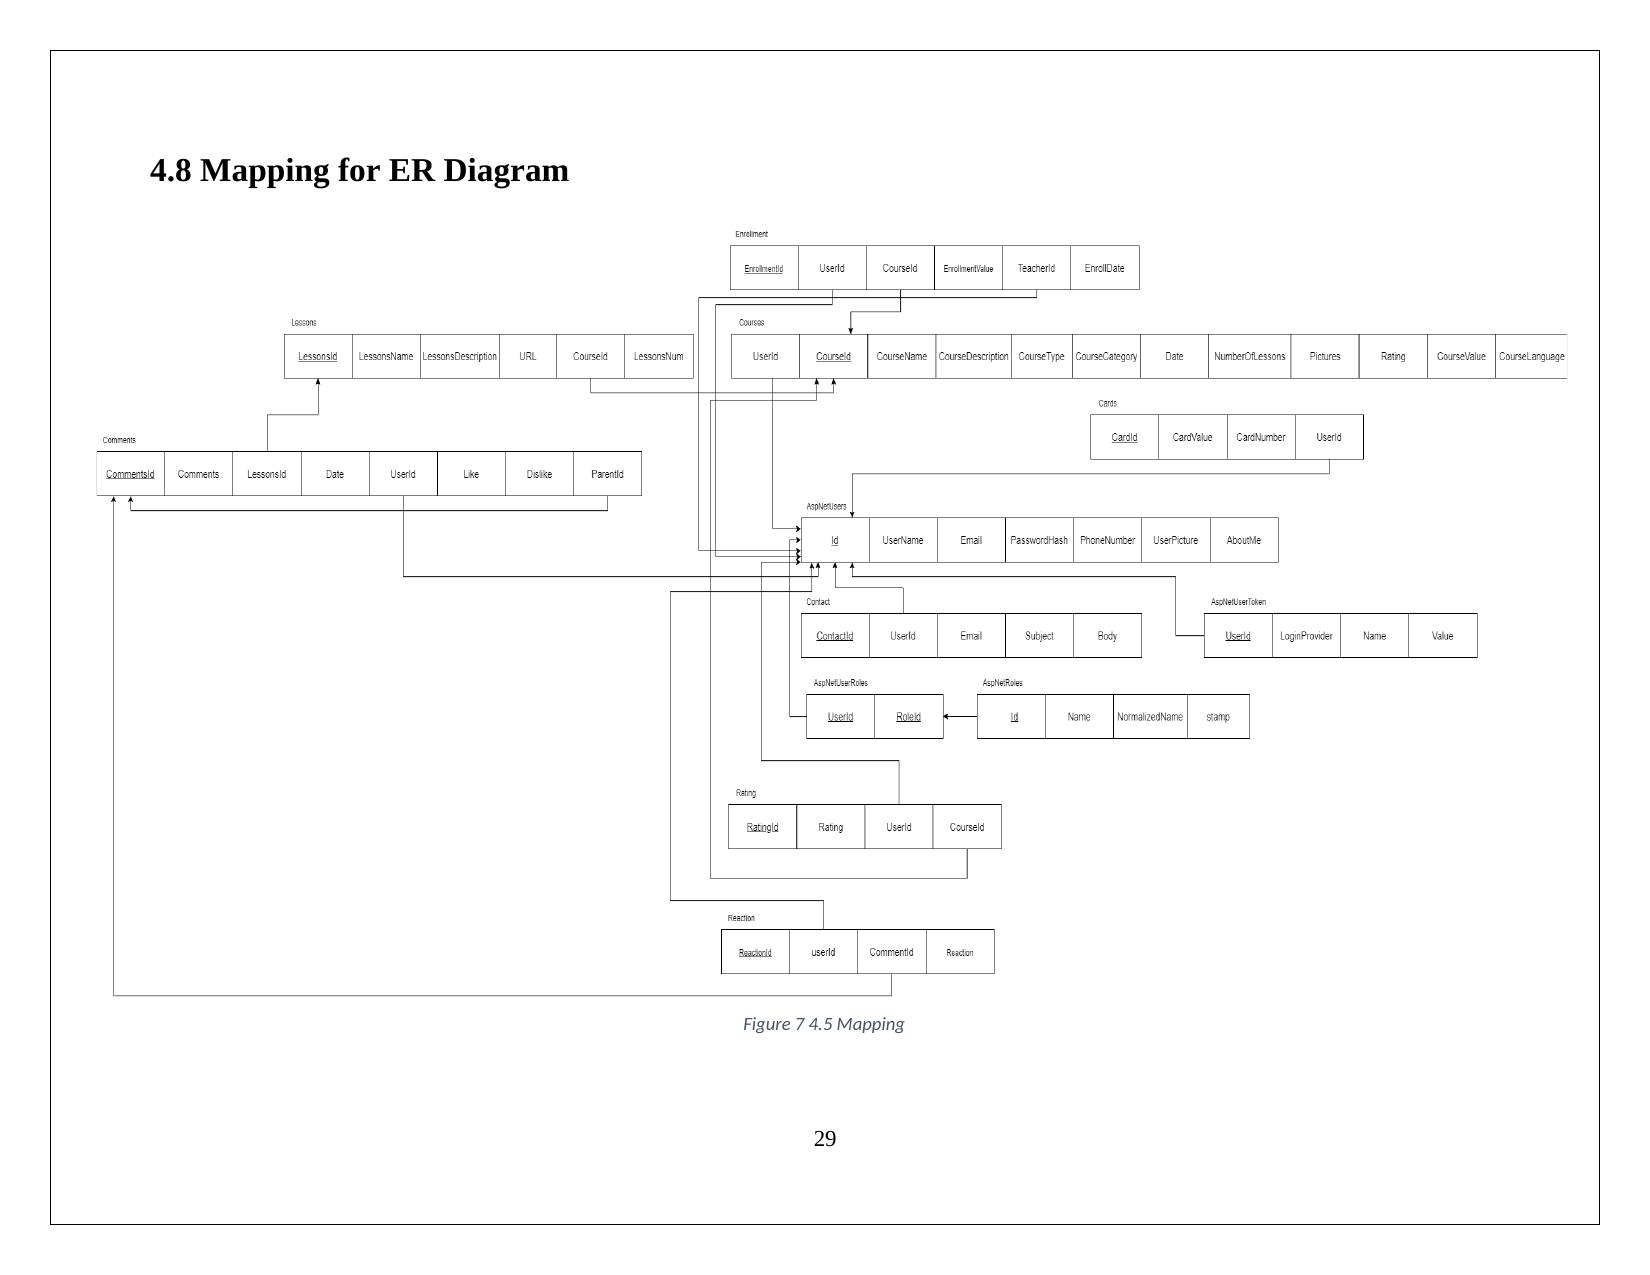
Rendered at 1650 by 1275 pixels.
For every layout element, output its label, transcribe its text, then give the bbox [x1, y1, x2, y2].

subtitle 4.8 Mapping for ER Diagram [150, 150, 1500, 188]
text Figure 7 4.5 Mapping [150, 1012, 1500, 1035]
